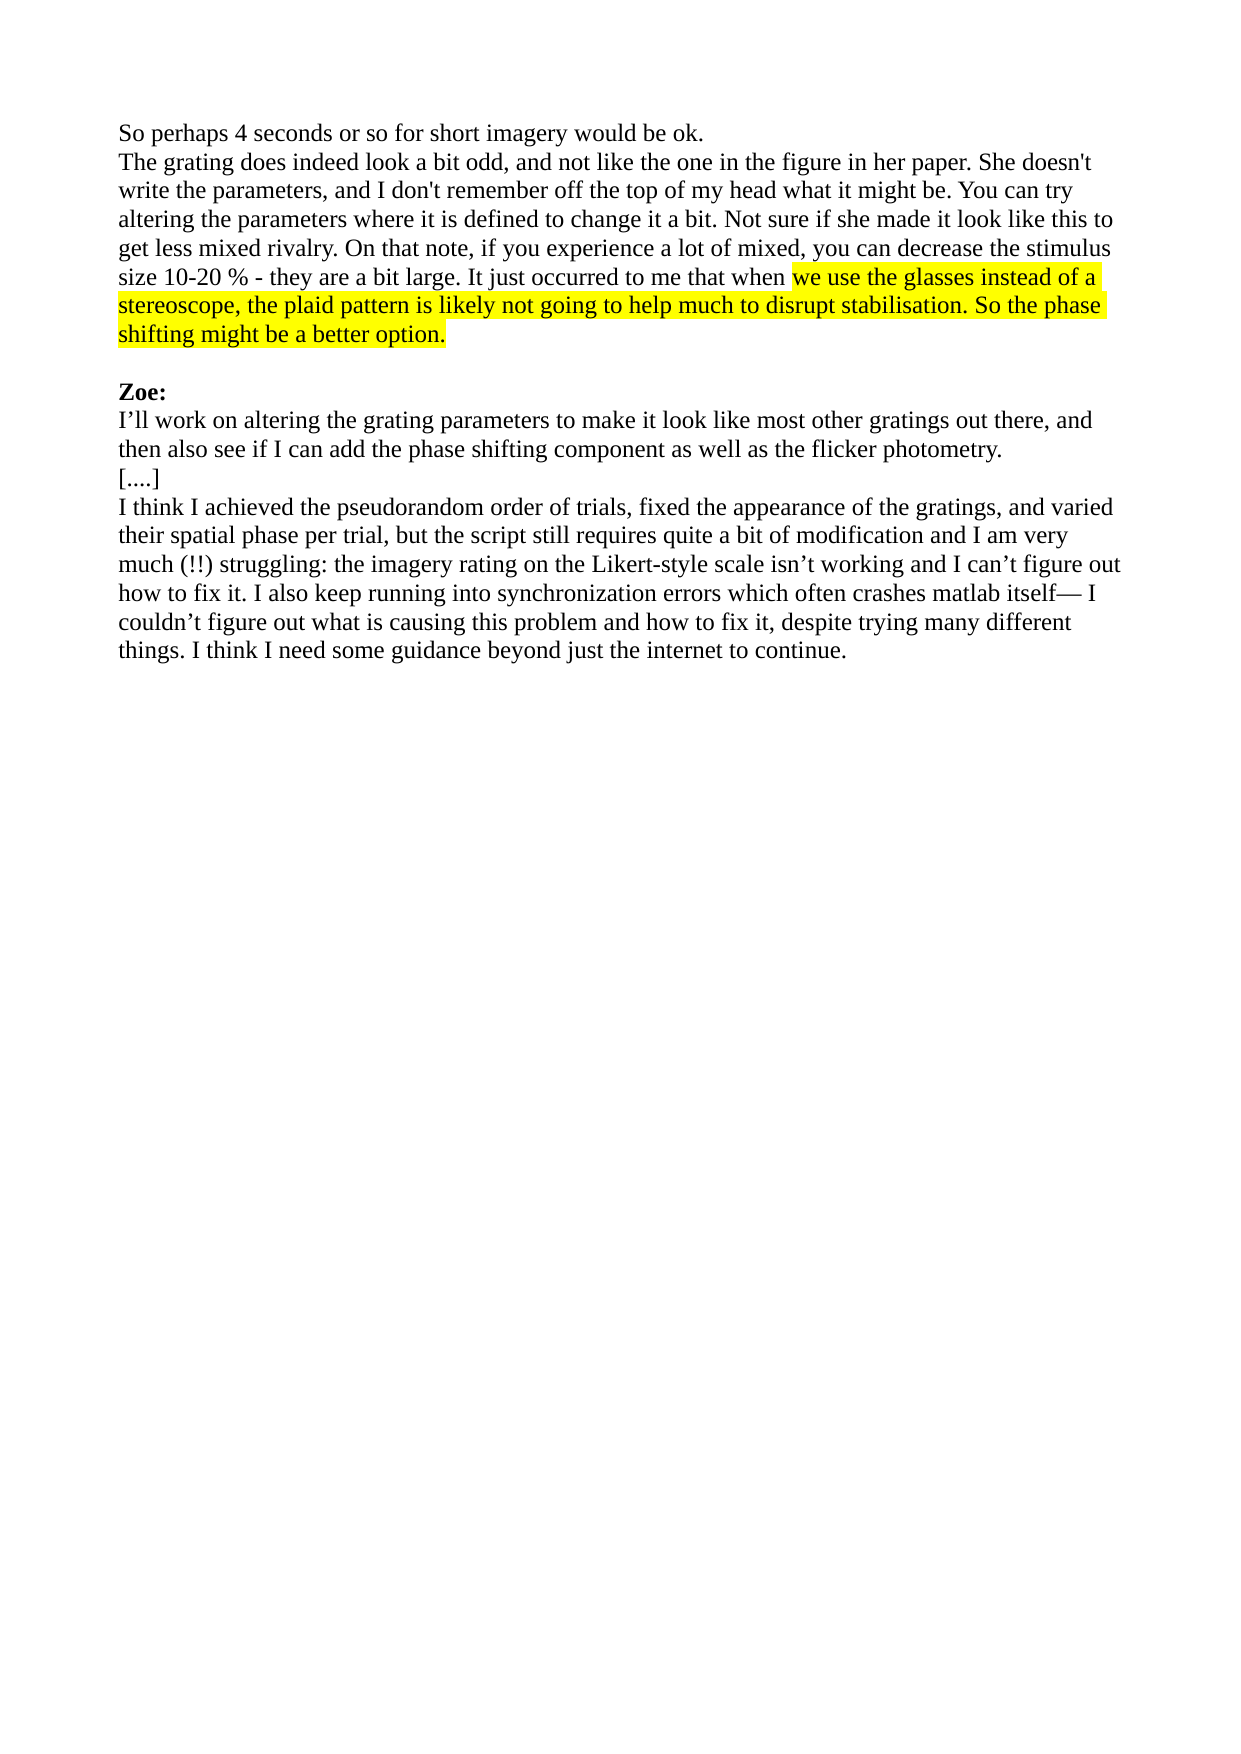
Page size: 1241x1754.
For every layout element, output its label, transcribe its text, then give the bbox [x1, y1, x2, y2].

text So perhaps 4 seconds or so for short imagery would be ok. [118, 118, 1122, 147]
text Zoe: [118, 377, 1122, 406]
text I think I achieved the pseudorandom order of trials, fixed the appearance of the gratings, and varied their spatial phase per trial, but the script still requires quite a bit of modification and I am very much (!!) struggling: the imagery rating on the Likert-style scale isn’t working and I can’t figure out how to fix it. I also keep running into synchronization errors which often crashes matlab itself— I couldn’t figure out what is causing this problem and how to fix it, despite trying many different things. I think I need some guidance beyond just the internet to continue. [118, 492, 1122, 664]
text [....] [118, 463, 1122, 492]
text The grating does indeed look a bit odd, and not like the one in the figure in her paper. She doesn't write the parameters, and I don't remember off the top of my head what it might be. You can try altering the parameters where it is defined to change it a bit. Not sure if she made it look like this to get less mixed rivalry. On that note, if you experience a lot of mixed, you can decrease the stimulus size 10-20 % - they are a bit large. It just occurred to me that when we use the glasses instead of a stereoscope, the plaid pattern is likely not going to help much to disrupt stabilisation. So the phase shifting might be a better option. [118, 147, 1122, 348]
text I’ll work on altering the grating parameters to make it look like most other gratings out there, and then also see if I can add the phase shifting component as well as the flicker photometry. [118, 406, 1122, 463]
